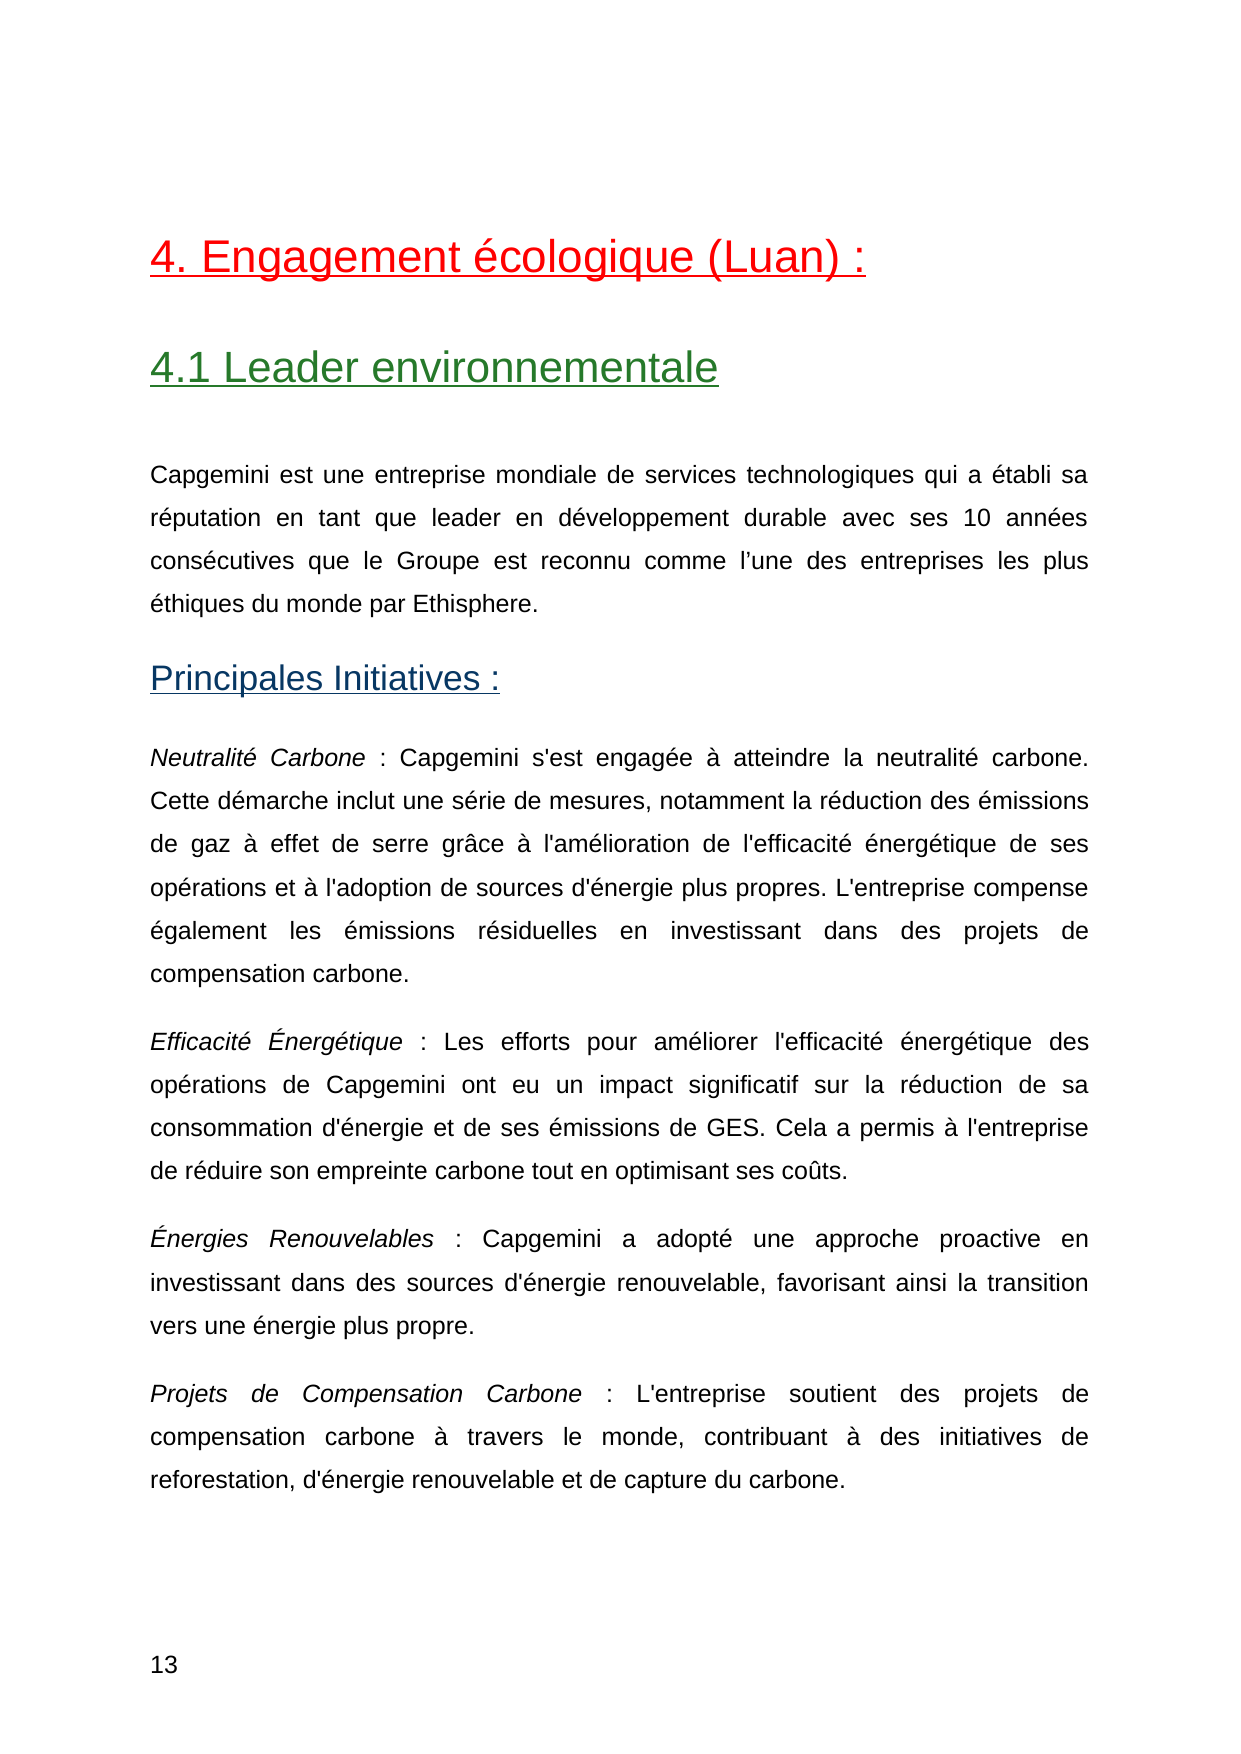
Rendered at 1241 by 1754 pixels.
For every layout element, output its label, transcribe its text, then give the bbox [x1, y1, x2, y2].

subtitle 4. Engagement écologique (Luan) : [150, 229, 1090, 282]
text Neutralité Carbone : Capgemini s'est engagée à atteindre la neutralité carbone. Cette démarche inclut une série de mesures, notamment la réduction des émissions de gaz à effet de serre grâce à l'amélioration de l'efficacité énergétique de ses opérations et à l'adoption de sources d'énergie plus propres. L'entreprise compense également les émissions résiduelles en investissant dans des projets de compensation carbone. [150, 743, 1090, 988]
text Capgemini est une entreprise mondiale de services technologiques qui a établi sa réputation en tant que leader en développement durable avec ses 10 années consécutives que le Groupe est reconnu comme l’une des entreprises les plus éthiques du monde par Ethisphere. [150, 460, 1090, 618]
subtitle 4.1 Leader environnementale [150, 341, 1090, 391]
subtitle Principales Initiatives : [150, 657, 1090, 698]
text Énergies Renouvelables : Capgemini a adopté une approche proactive en investissant dans des sources d'énergie renouvelable, favorisant ainsi la transition vers une énergie plus propre. [150, 1224, 1090, 1339]
text Efficacité Énergétique : Les efforts pour améliorer l'efficacité énergétique des opérations de Capgemini ont eu un impact significatif sur la réduction de sa consommation d'énergie et de ses émissions de GES. Cela a permis à l'entreprise de réduire son empreinte carbone tout en optimisant ses coûts. [150, 1027, 1090, 1185]
text Projets de Compensation Carbone : L'entreprise soutient des projets de compensation carbone à travers le monde, contribuant à des initiatives de reforestation, d'énergie renouvelable et de capture du carbone. [150, 1379, 1090, 1494]
